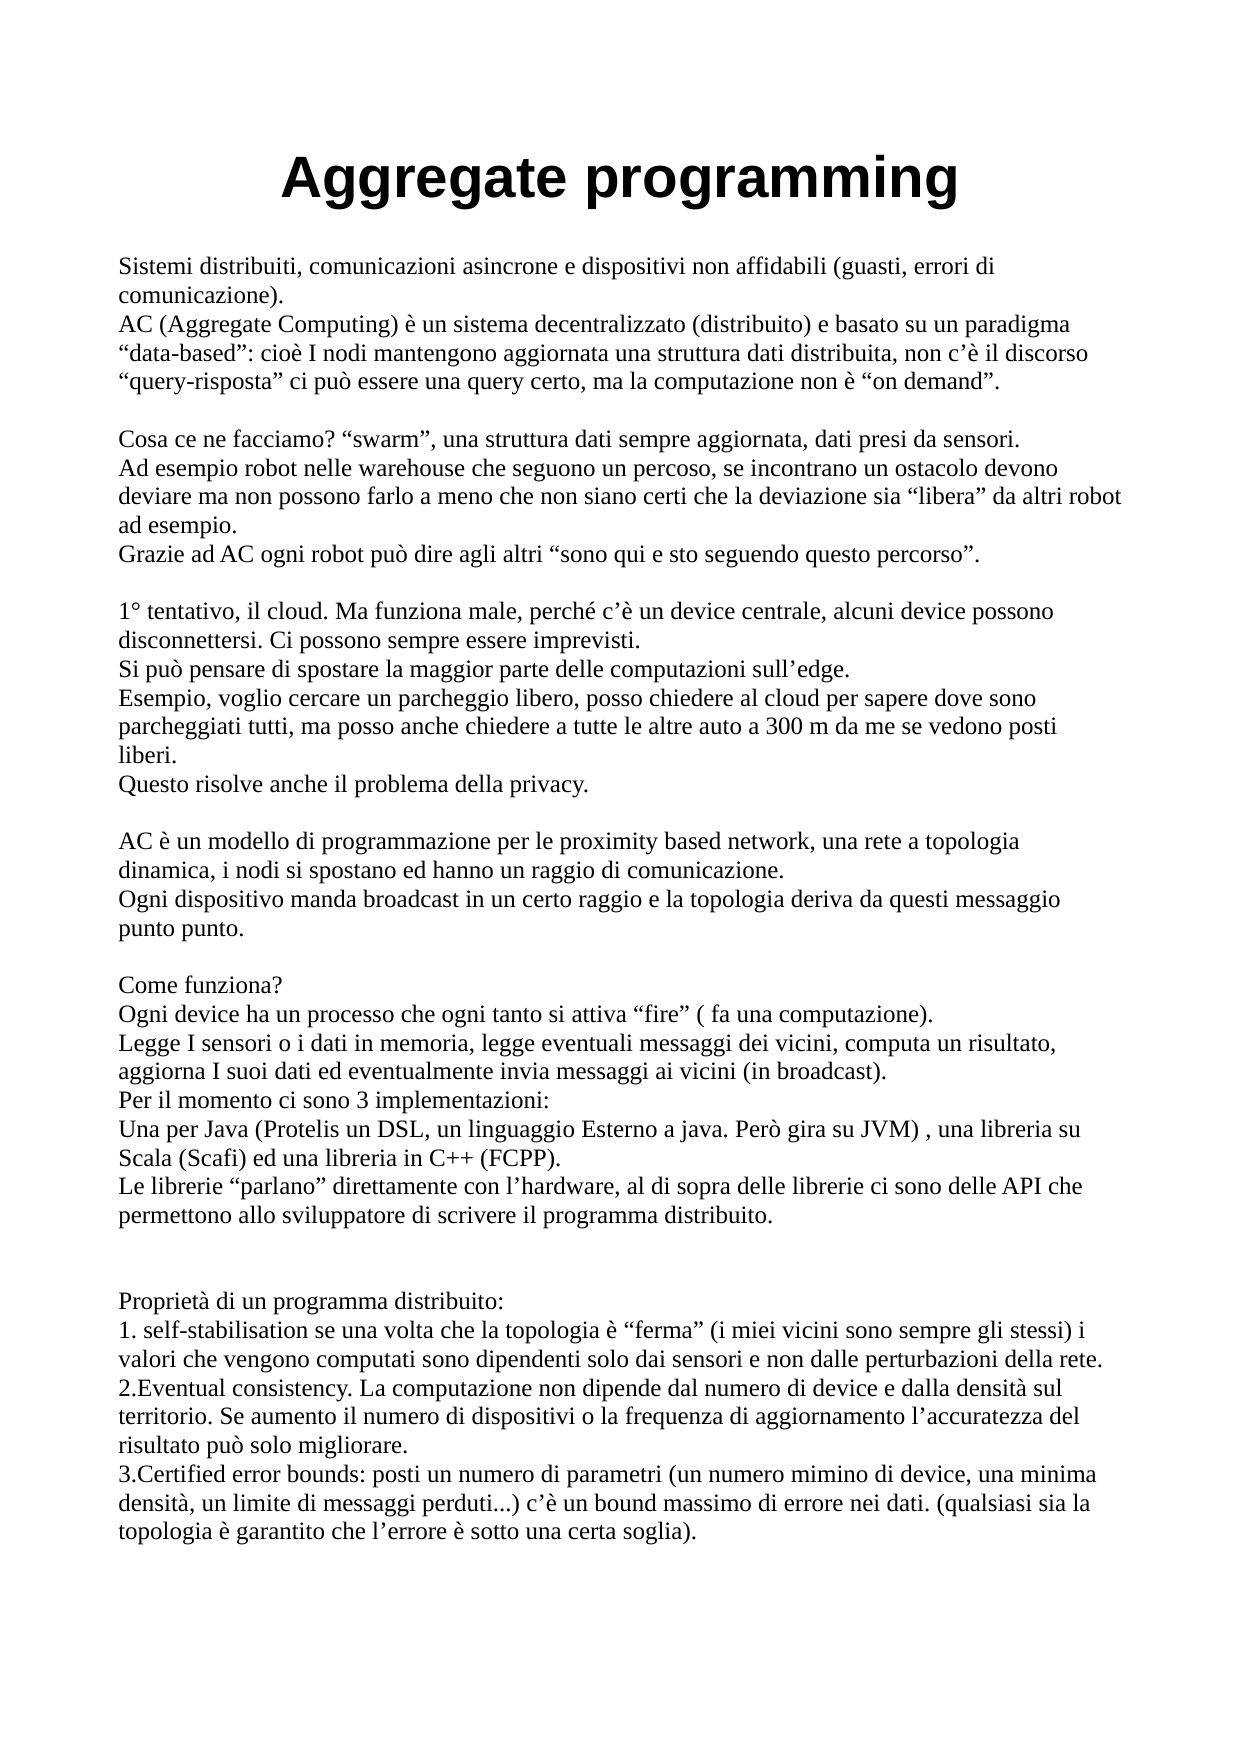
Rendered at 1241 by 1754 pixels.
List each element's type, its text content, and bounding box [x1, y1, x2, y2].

text AC è un modello di programmazione per le proximity based network, una rete a topologia dinamica, i nodi si spostano ed hanno un raggio di comunicazione. [118, 826, 1122, 884]
text Si può pensare di spostare la maggior parte delle computazioni sull’edge. Esempio, voglio cercare un parcheggio libero, posso chiedere al cloud per sapere dove sono parcheggiati tutti, ma posso anche chiedere a tutte le altre auto a 300 m da me se vedono posti liberi. [118, 654, 1122, 769]
text Proprietà di un programma distribuito: [118, 1286, 1122, 1315]
text AC (Aggregate Computing) è un sistema decentralizzato (distribuito) e basato su un paradigma “data-based”: cioè I nodi mantengono aggiornata una struttura dati distribuita, non c’è il discorso “query-risposta” ci può essere una query certo, ma la computazione non è “on demand”. [118, 309, 1122, 395]
text Ogni device ha un processo che ogni tanto si attiva “fire” ( fa una computazione). [118, 999, 1122, 1028]
text 2.Eventual consistency. La computazione non dipende dal numero di device e dalla densità sul territorio. Se aumento il numero di dispositivi o la frequenza di aggiornamento l’accuratezza del risultato può solo migliorare. [118, 1373, 1122, 1459]
text 1° tentativo, il cloud. Ma funziona male, perché c’è un device centrale, alcuni device possono disconnettersi. Ci possono sempre essere imprevisti. [118, 596, 1122, 654]
text Per il momento ci sono 3 implementazioni: [118, 1085, 1122, 1114]
text Una per Java (Protelis un DSL, un linguaggio Esterno a java. Però gira su JVM) , una libreria su Scala (Scafi) ed una libreria in C++ (FCPP). [118, 1114, 1122, 1171]
text Cosa ce ne facciamo? “swarm”, una struttura dati sempre aggiornata, dati presi da sensori. [118, 424, 1122, 453]
text Come funziona? [118, 970, 1122, 999]
text Grazie ad AC ogni robot può dire agli altri “sono qui e sto seguendo questo percorso”. [118, 539, 1122, 568]
text 1. self-stabilisation se una volta che la topologia è “ferma” (i miei vicini sono sempre gli stessi) i valori che vengono computati sono dipendenti solo dai sensori e non dalle perturbazioni della rete. [118, 1315, 1122, 1373]
title Aggregate programming [118, 143, 1122, 210]
text Ogni dispositivo manda broadcast in un certo raggio e la topologia deriva da questi messaggio punto punto. [118, 884, 1122, 941]
text Legge I sensori o i dati in memoria, legge eventuali messaggi dei vicini, computa un risultato, aggiorna I suoi dati ed eventualmente invia messaggi ai vicini (in broadcast). [118, 1028, 1122, 1085]
text Ad esempio robot nelle warehouse che seguono un percoso, se incontrano un ostacolo devono deviare ma non possono farlo a meno che non siano certi che la deviazione sia “libera” da altri robot ad esempio. [118, 453, 1122, 539]
text 3.Certified error bounds: posti un numero di parametri (un numero mimino di device, una minima densità, un limite di messaggi perduti...) c’è un bound massimo di errore nei dati. (qualsiasi sia la topologia è garantito che l’errore è sotto una certa soglia). [118, 1459, 1122, 1545]
text Questo risolve anche il problema della privacy. [118, 769, 1122, 798]
text Sistemi distribuiti, comunicazioni asincrone e dispositivi non affidabili (guasti, errori di comunicazione). [118, 251, 1122, 309]
text Le librerie “parlano” direttamente con l’hardware, al di sopra delle librerie ci sono delle API che permettono allo sviluppatore di scrivere il programma distribuito. [118, 1171, 1122, 1229]
